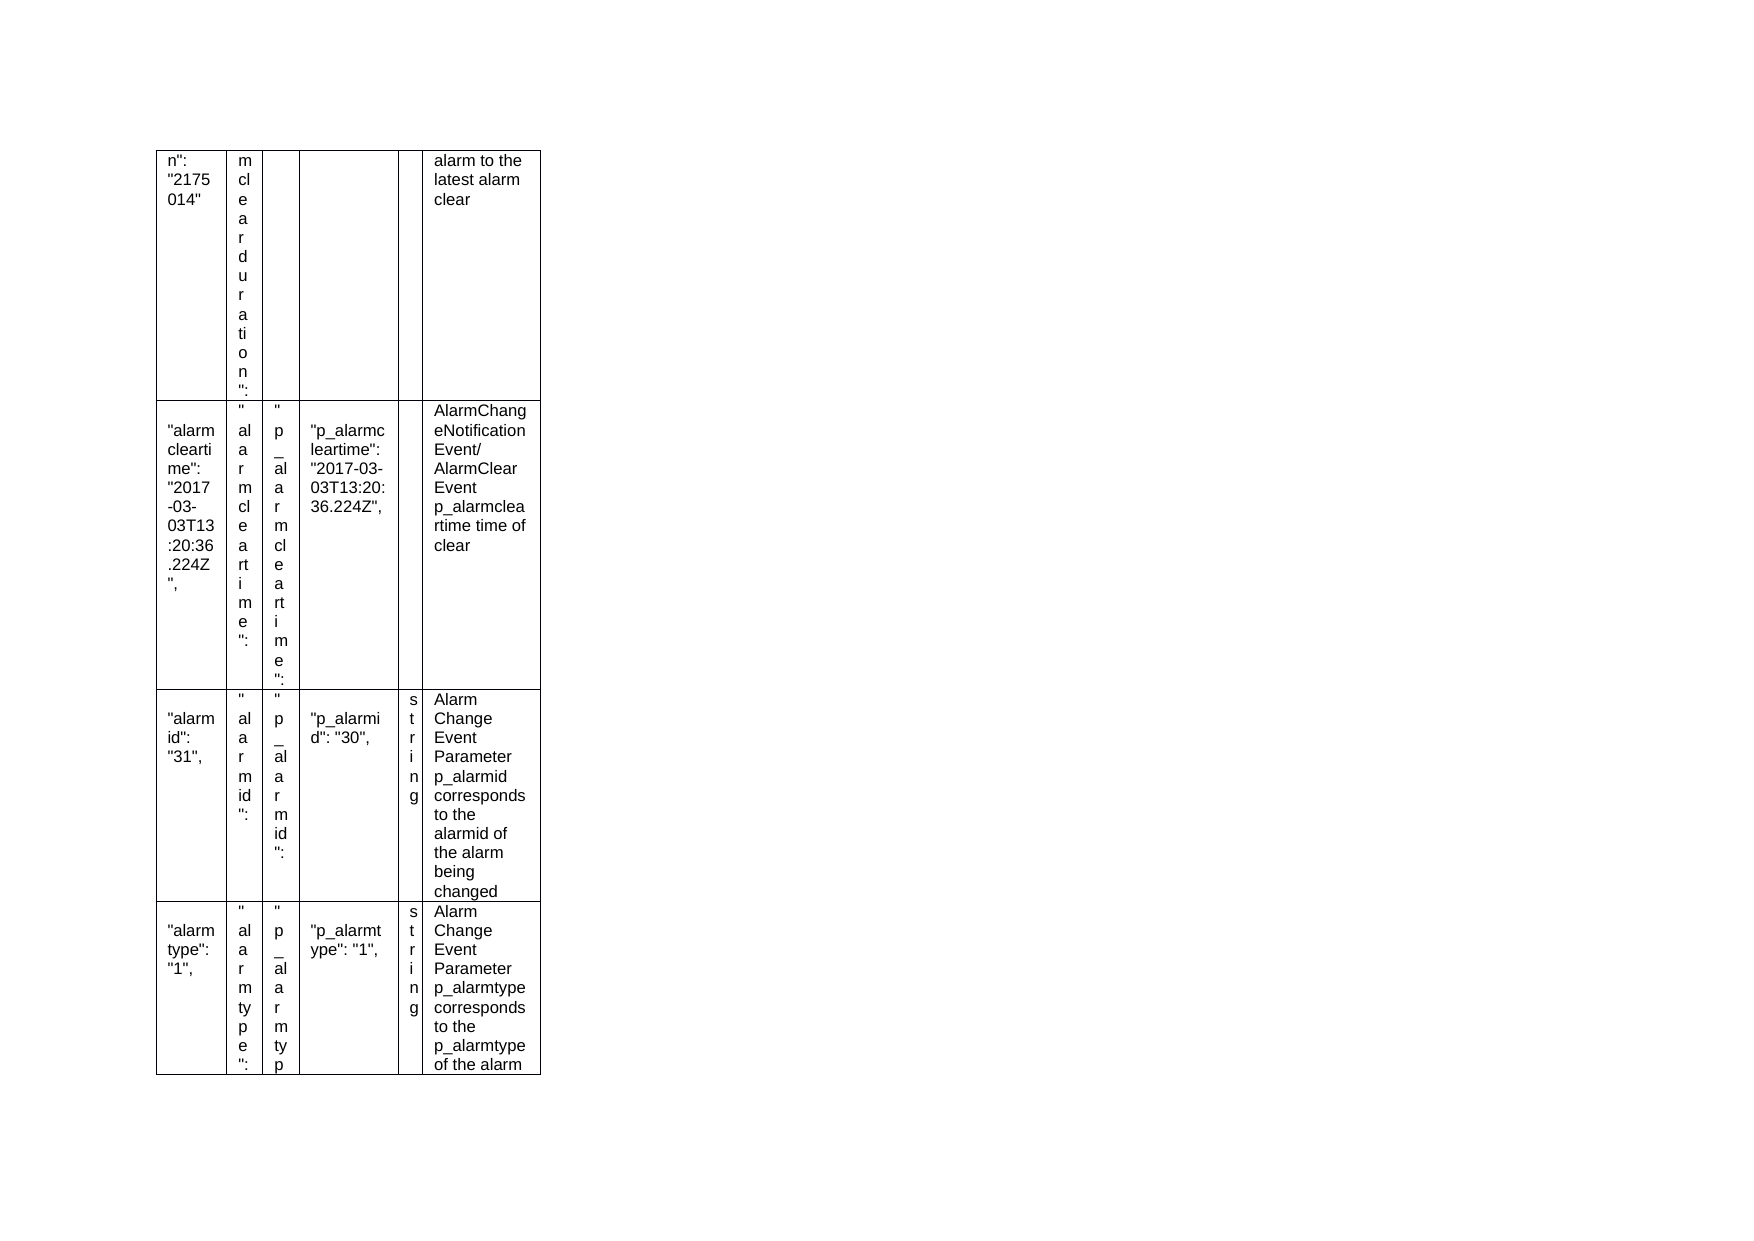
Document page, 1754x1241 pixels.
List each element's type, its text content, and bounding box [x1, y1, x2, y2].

table_cell "alarmcleartime": [227, 401, 262, 689]
table_cell "alarmtype": [227, 902, 262, 1074]
table_cell "alarmcleartime": "2017-03-03T13:20:36.224Z", [157, 401, 226, 689]
table_cell "p_alarmid": "30", [300, 690, 398, 901]
table_cell "p_alarmtype": "1", [300, 902, 398, 1074]
table_cell "alarmid": [227, 690, 262, 901]
table_cell alarm to the latest alarm clear [423, 151, 540, 400]
table_cell string [399, 902, 422, 1074]
table_cell [263, 151, 299, 400]
table_cell "alarmtype": "1", [157, 902, 226, 1074]
table_cell "p_alarmcleartime": [263, 401, 299, 689]
table_cell Alarm Change Event Parameter p_alarmid corresponds to the alarmid of the alarm being changed [423, 690, 540, 901]
table_cell "p_alarmid": [263, 690, 299, 901]
table_cell [399, 151, 422, 400]
table_cell "p_alarmcleartime": "2017-03-03T13:20:36.224Z", [300, 401, 398, 689]
table_cell [399, 401, 422, 689]
table_cell "p_alarmtyp [263, 902, 299, 1074]
table_cell mclearduration": [227, 151, 262, 400]
table_cell string [399, 690, 422, 901]
table_cell [300, 151, 398, 400]
table_cell AlarmChangeNotificationEvent/AlarmClear Event p_alarmcleartime time of clear [423, 401, 540, 689]
table_cell "alarmid": "31", [157, 690, 226, 901]
table_cell n": "2175014" [157, 151, 226, 400]
table_cell Alarm Change Event Parameter p_alarmtype corresponds to the p_alarmtype of the alarm [423, 902, 540, 1074]
